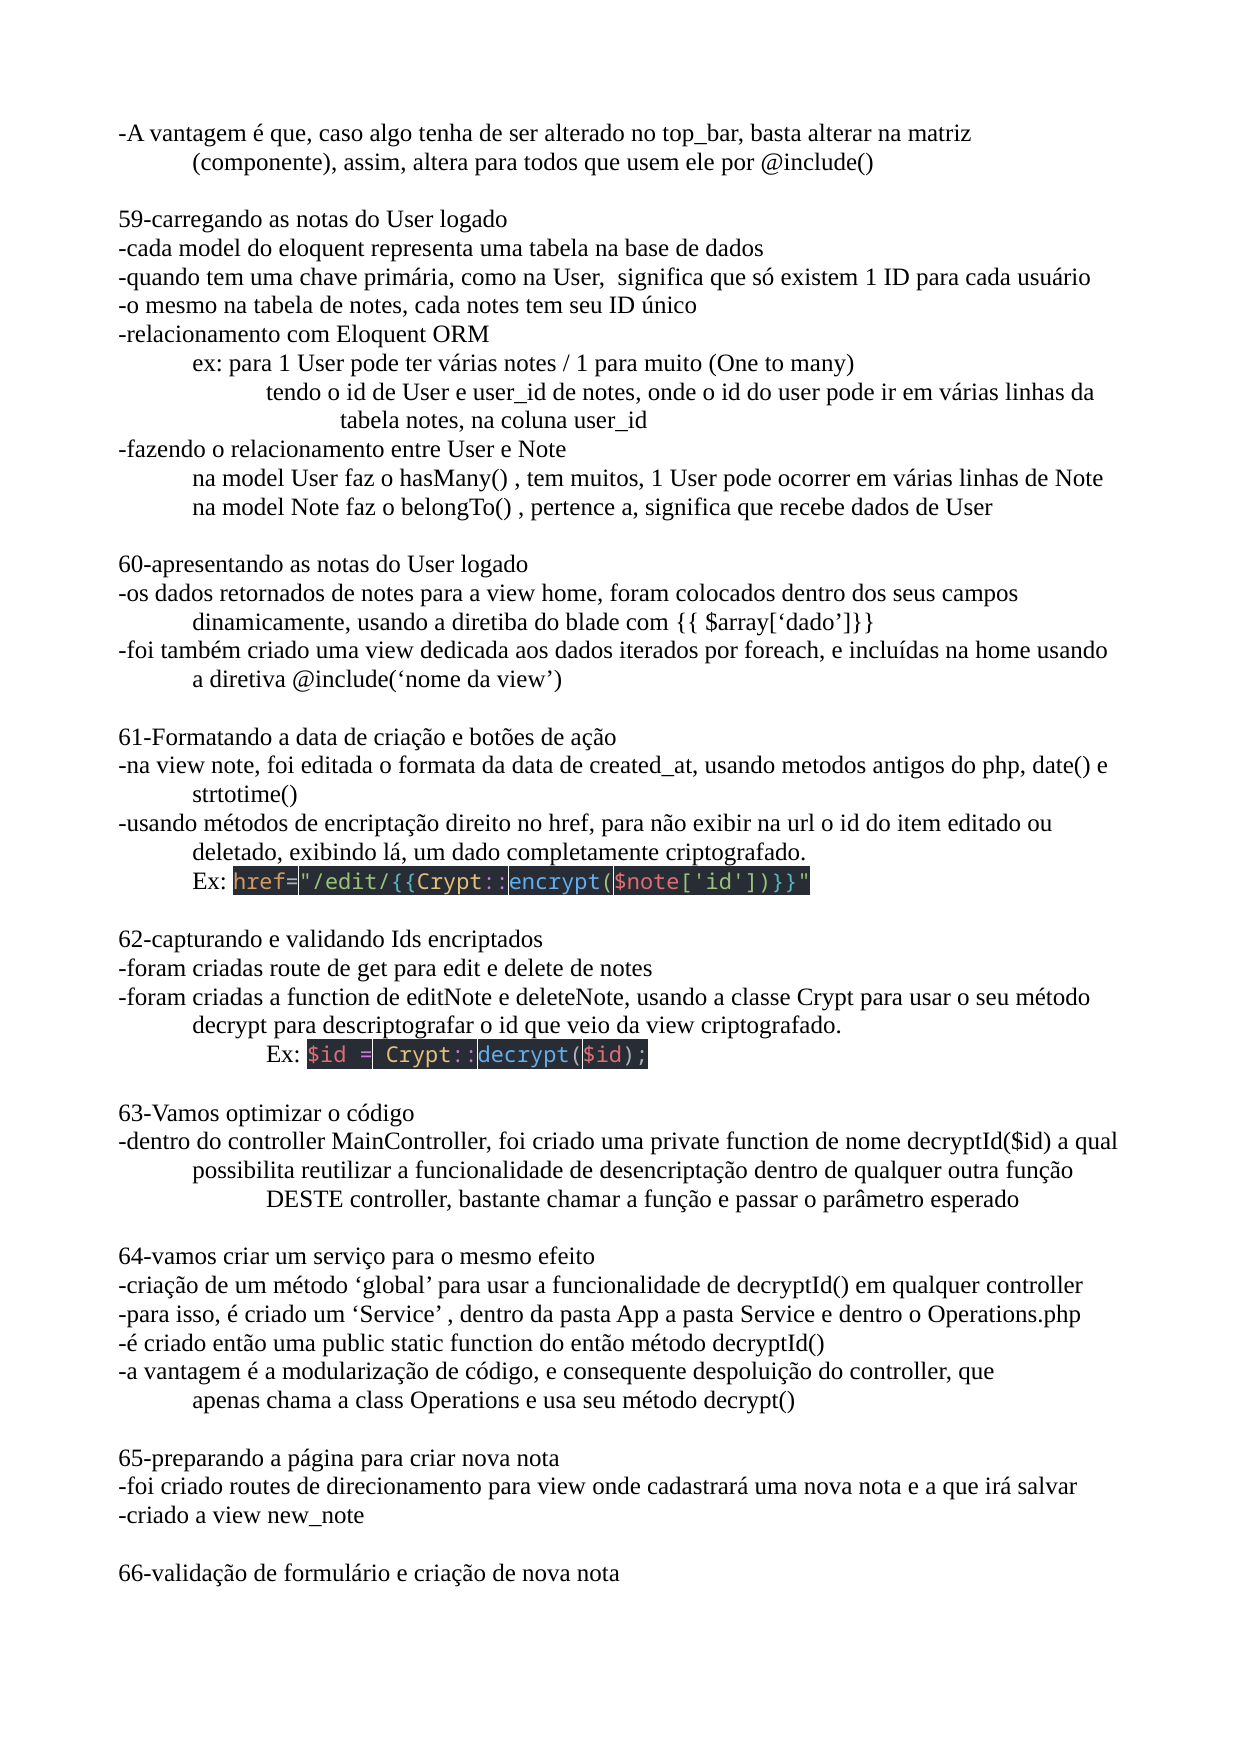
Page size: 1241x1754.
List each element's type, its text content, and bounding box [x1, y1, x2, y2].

text 63-Vamos optimizar o código [118, 1098, 1122, 1126]
text 59-carregando as notas do User logado [118, 204, 1122, 233]
text tendo o id de User e user_id de notes, onde o id do user pode ir em várias linhas da tabela notes, na coluna user_id [118, 377, 1122, 434]
text -criado a view new_note [118, 1500, 1122, 1529]
text -dentro do controller MainController, foi criado uma private function de nome decryptId($id) a qual possibilita reutilizar a funcionalidade de desencriptação dentro de qualquer outra função DESTE controller, bastante chamar a função e passar o parâmetro esperado [118, 1126, 1122, 1213]
text na model Note faz o belongTo() , pertence a, significa que recebe dados de User [118, 492, 1122, 521]
text -A vantagem é que, caso algo tenha de ser alterado no top_bar, basta alterar na matriz (componente), assim, altera para todos que usem ele por @include() [118, 118, 1122, 176]
text 65-preparando a página para criar nova nota [118, 1443, 1122, 1471]
text -é criado então uma public static function do então método decryptId() [118, 1328, 1122, 1356]
text 66-validação de formulário e criação de nova nota [118, 1558, 1122, 1586]
text na model User faz o hasMany() , tem muitos, 1 User pode ocorrer em várias linhas de Note [118, 463, 1122, 492]
text -criação de um método ‘global’ para usar a funcionalidade de decryptId() em qualquer controller [118, 1270, 1122, 1299]
text -fazendo o relacionamento entre User e Note [118, 434, 1122, 463]
text 64-vamos criar um serviço para o mesmo efeito [118, 1241, 1122, 1270]
text -o mesmo na tabela de notes, cada notes tem seu ID único [118, 291, 1122, 319]
text 62-capturando e validando Ids encriptados [118, 924, 1122, 953]
text Ex: href="/edit/{{Crypt::encrypt($note['id'])}}" [118, 866, 1122, 895]
text -quando tem uma chave primária, como na User, significa que só existem 1 ID para cada usuário [118, 262, 1122, 291]
text 60-apresentando as notas do User logado [118, 549, 1122, 578]
text 61-Formatando a data de criação e botões de ação [118, 722, 1122, 751]
text -relacionamento com Eloquent ORM [118, 319, 1122, 348]
text -para isso, é criado um ‘Service’ , dentro da pasta App a pasta Service e dentro o Operations.php [118, 1299, 1122, 1328]
text -usando métodos de encriptação direito no href, para não exibir na url o id do item editado ou deletado, exibindo lá, um dado completamente criptografado. [118, 808, 1122, 866]
text ex: para 1 User pode ter várias notes / 1 para muito (One to many) [118, 348, 1122, 377]
text -foram criadas a function de editNote e deleteNote, usando a classe Crypt para usar o seu método decrypt para descriptografar o id que veio da view criptografado. [118, 982, 1122, 1039]
text -os dados retornados de notes para a view home, foram colocados dentro dos seus campos dinamicamente, usando a diretiba do blade com {{ $array[‘dado’]}} [118, 578, 1122, 636]
text Ex: $id = Crypt::decrypt($id); [118, 1039, 1122, 1069]
text -foi criado routes de direcionamento para view onde cadastrará uma nova nota e a que irá salvar [118, 1471, 1122, 1500]
text -foi também criado uma view dedicada aos dados iterados por foreach, e incluídas na home usando a diretiva @include(‘nome da view’) [118, 636, 1122, 693]
text -cada model do eloquent representa uma tabela na base de dados [118, 233, 1122, 262]
text -na view note, foi editada o formata da data de created_at, usando metodos antigos do php, date() e strtotime() [118, 751, 1122, 808]
text -foram criadas route de get para edit e delete de notes [118, 953, 1122, 982]
text -a vantagem é a modularização de código, e consequente despoluição do controller, que apenas chama a class Operations e usa seu método decrypt() [118, 1356, 1122, 1414]
